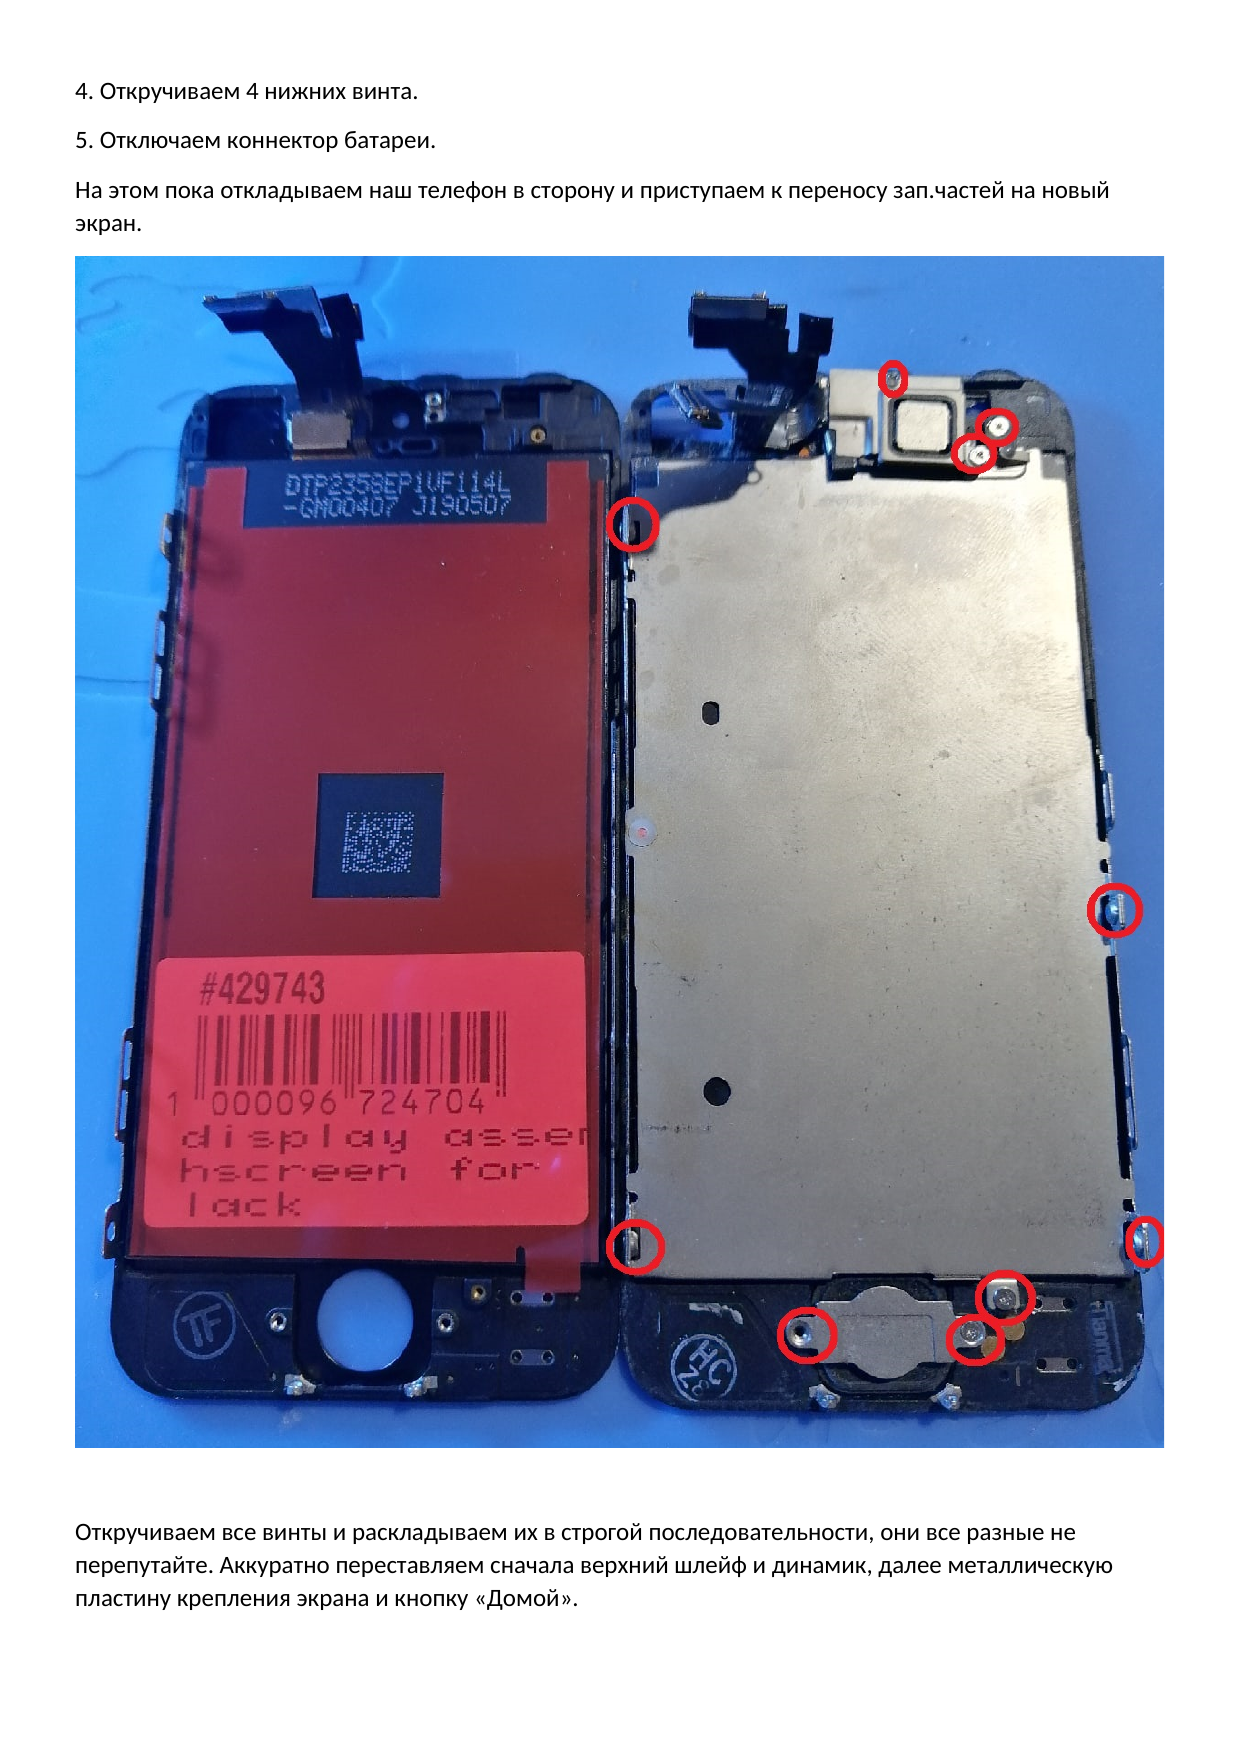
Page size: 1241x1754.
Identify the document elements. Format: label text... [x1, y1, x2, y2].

text 4. Откручиваем 4 нижних винта. [75, 75, 1165, 106]
text На этом пока откладываем наш телефон в сторону и приступаем к переносу зап.частей на новый экран. [75, 174, 1165, 238]
picture [75, 256, 1165, 1448]
text Откручиваем все винты и раскладываем их в строгой последовательности, они все разные не перепутайте. Аккуратно переставляем сначала верхний шлейф и динамик, далее металлическую пластину крепления экрана и кнопку «Домой». [75, 1516, 1165, 1612]
text 5. Отключаем коннектор батареи. [75, 124, 1165, 155]
